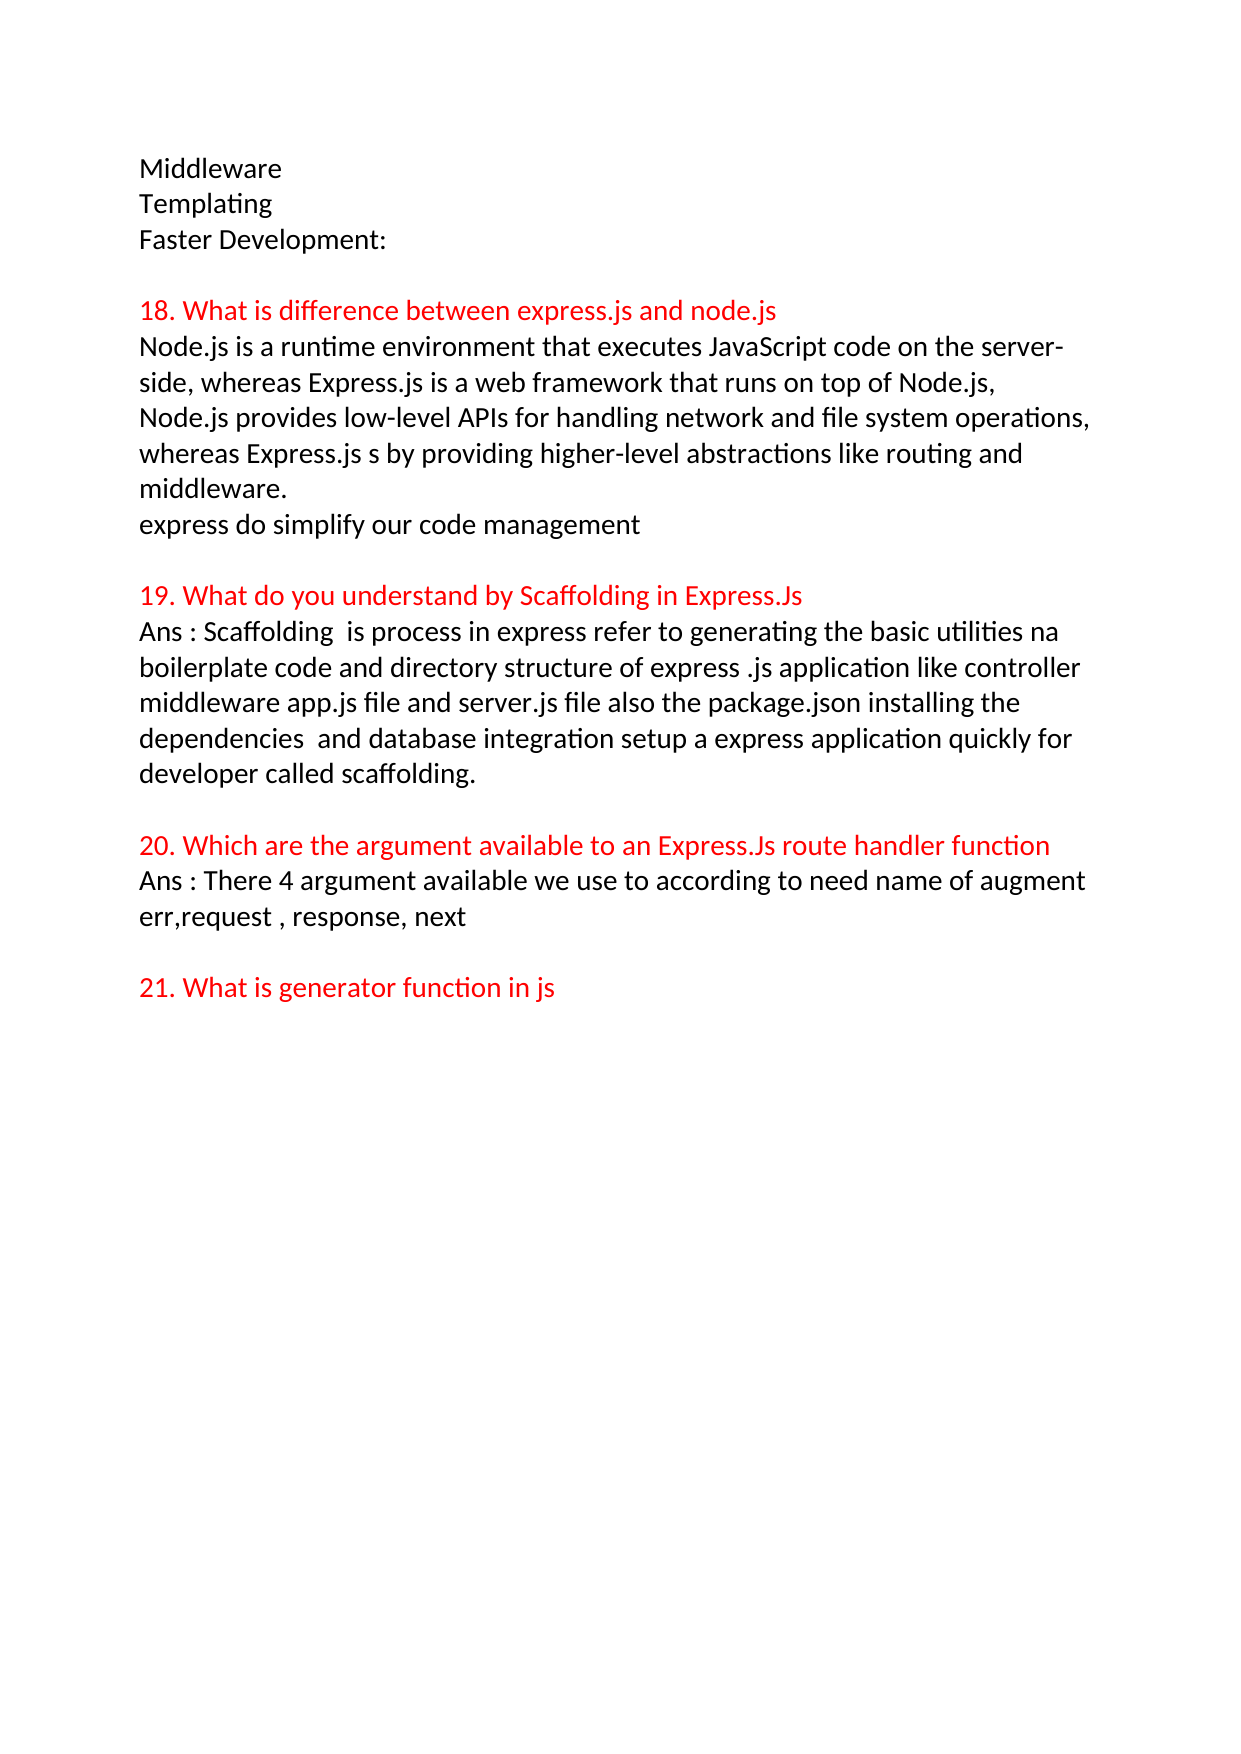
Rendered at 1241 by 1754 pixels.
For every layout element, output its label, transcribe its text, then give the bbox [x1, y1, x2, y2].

text 20. Which are the argument available to an Express.Js route handler function [139, 827, 1101, 862]
text Ans : Scaffolding is process in express refer to generating the basic utilities na boilerplate code and directory structure of express .js application like controller middleware app.js file and server.js file also the package.json installing the dependencies and database integration setup a express application quickly for developer called scaffolding. [139, 613, 1101, 791]
text express do simplify our code management [139, 506, 1101, 542]
text Node.js is a runtime environment that executes JavaScript code on the server-side, whereas Express.js is a web framework that runs on top of Node.js, [139, 328, 1101, 399]
text Templating [139, 186, 1101, 221]
text 21. What is generator function in js [139, 969, 1101, 1005]
text Middleware [139, 150, 1101, 186]
text Node.js provides low-level APIs for handling network and file system operations, whereas Express.js s by providing higher-level abstractions like routing and middleware. [139, 399, 1101, 506]
text 18. What is difference between express.js and node.js [139, 292, 1101, 328]
text Ans : There 4 argument available we use to according to need name of augment err,request , response, next [139, 862, 1101, 934]
text Faster Development: [139, 221, 1101, 257]
text 19. What do you understand by Scaffolding in Express.Js [139, 577, 1101, 613]
